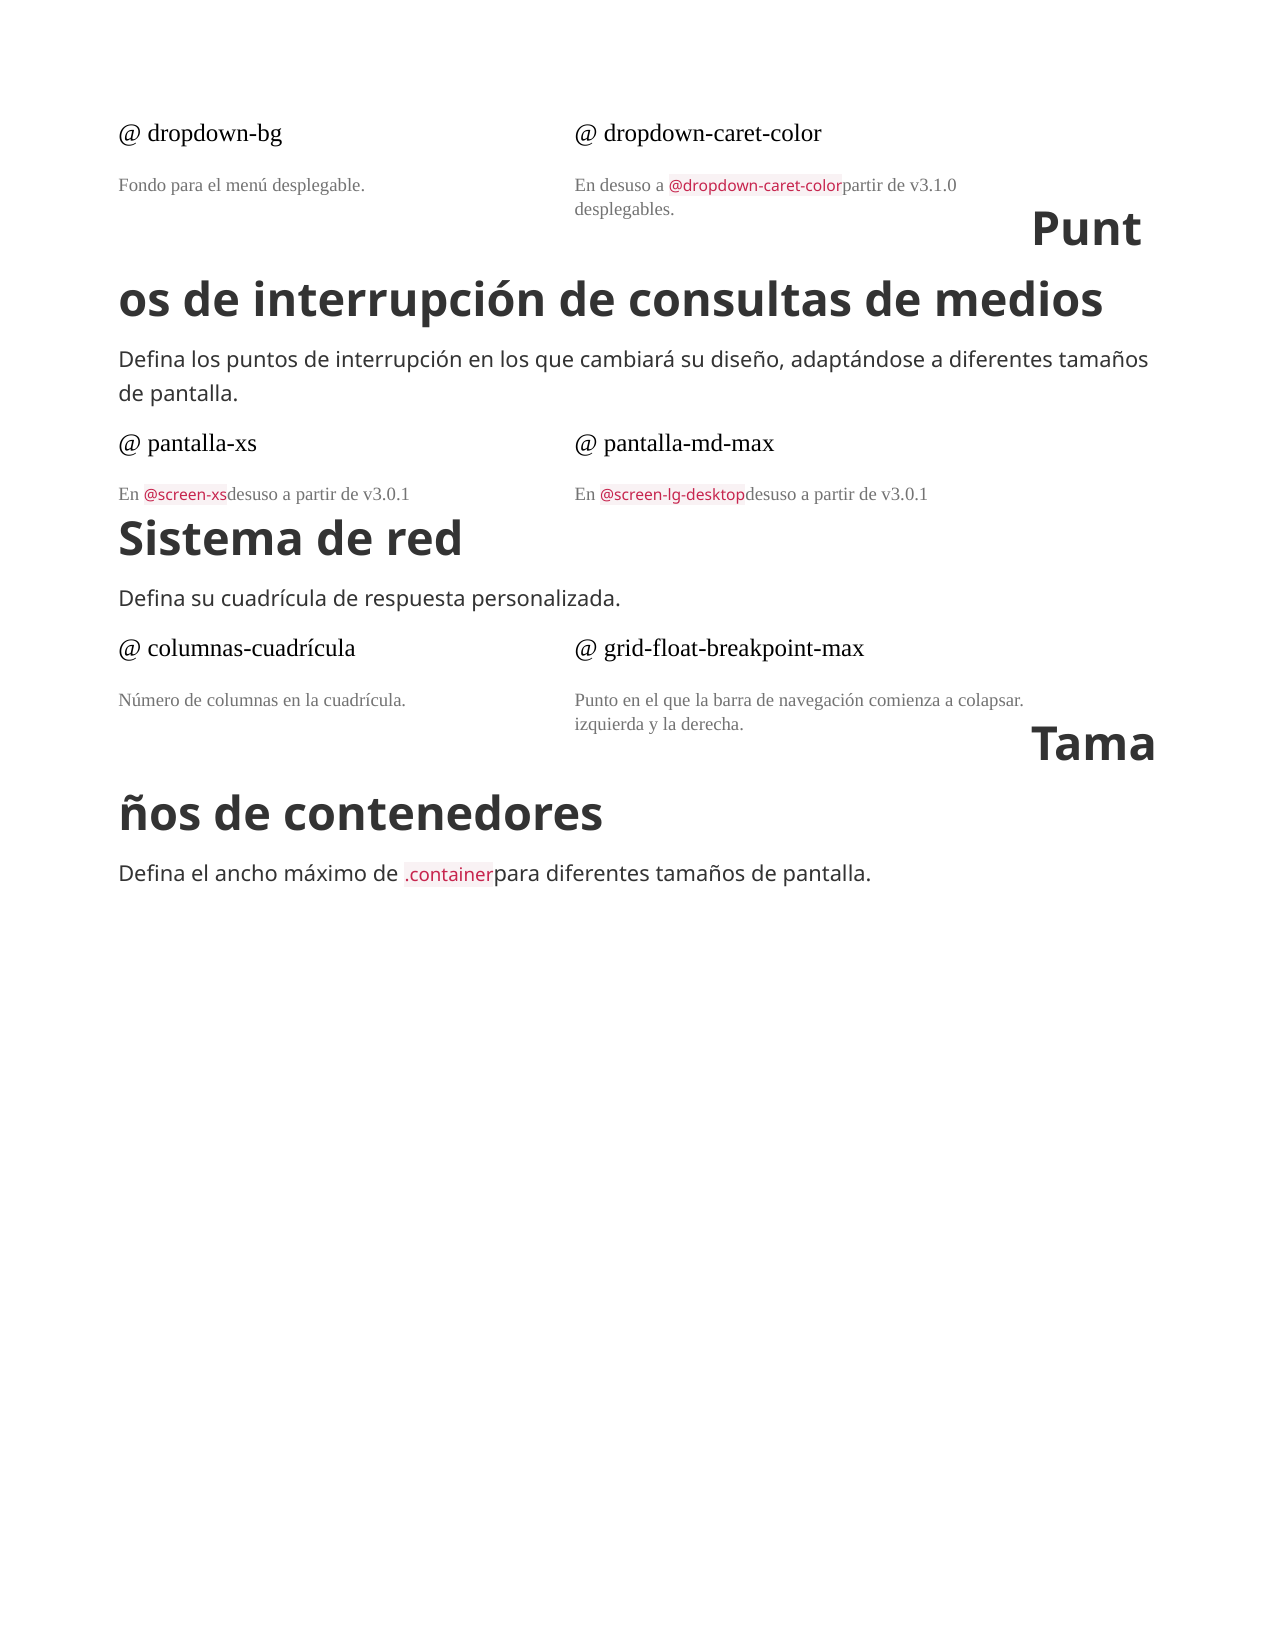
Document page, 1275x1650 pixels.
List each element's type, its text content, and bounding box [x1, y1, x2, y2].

text @ dropdown-bg [118, 118, 574, 147]
text @ dropdown-caret-color [574, 118, 1031, 147]
text Punto en el que la barra de navegación comienza a colapsar. [574, 688, 1031, 710]
text Color de texto para encabezados dentro de menús desplegables. [574, 196, 1031, 220]
text @ pantalla-xs [118, 428, 574, 457]
text En @screen-lg-desktopdesuso a partir de v3.0.1 [574, 483, 1031, 505]
subtitle Tamaños de contenedores [118, 633, 1157, 844]
text @ pantalla-md-max [574, 428, 1031, 457]
text @ columnas-cuadrícula [118, 633, 574, 662]
text Defina su cuadrícula de respuesta personalizada. [118, 583, 1157, 613]
text Fondo para el menú desplegable. [118, 173, 574, 195]
text En @screen-xsdesuso a partir de v3.0.1 [118, 483, 574, 505]
subtitle Sistema de red [118, 428, 1157, 569]
text Relleno entre columnas. Se divide por la mitad para la izquierda y la derecha. [574, 710, 1031, 735]
text Defina los puntos de interrupción en los que cambiará su diseño, adaptándose a diferentes tamaños de pantalla. [118, 344, 1157, 408]
text En desuso a @dropdown-caret-colorpartir de v3.1.0 [574, 173, 1031, 196]
subtitle Puntos de interrupción de consultas de medios [118, 118, 1157, 330]
text Número de columnas en la cuadrícula. [118, 688, 574, 710]
text Defina el ancho máximo de .containerpara diferentes tamaños de pantalla. [118, 858, 1157, 888]
text @ grid-float-breakpoint-max [574, 633, 1031, 662]
